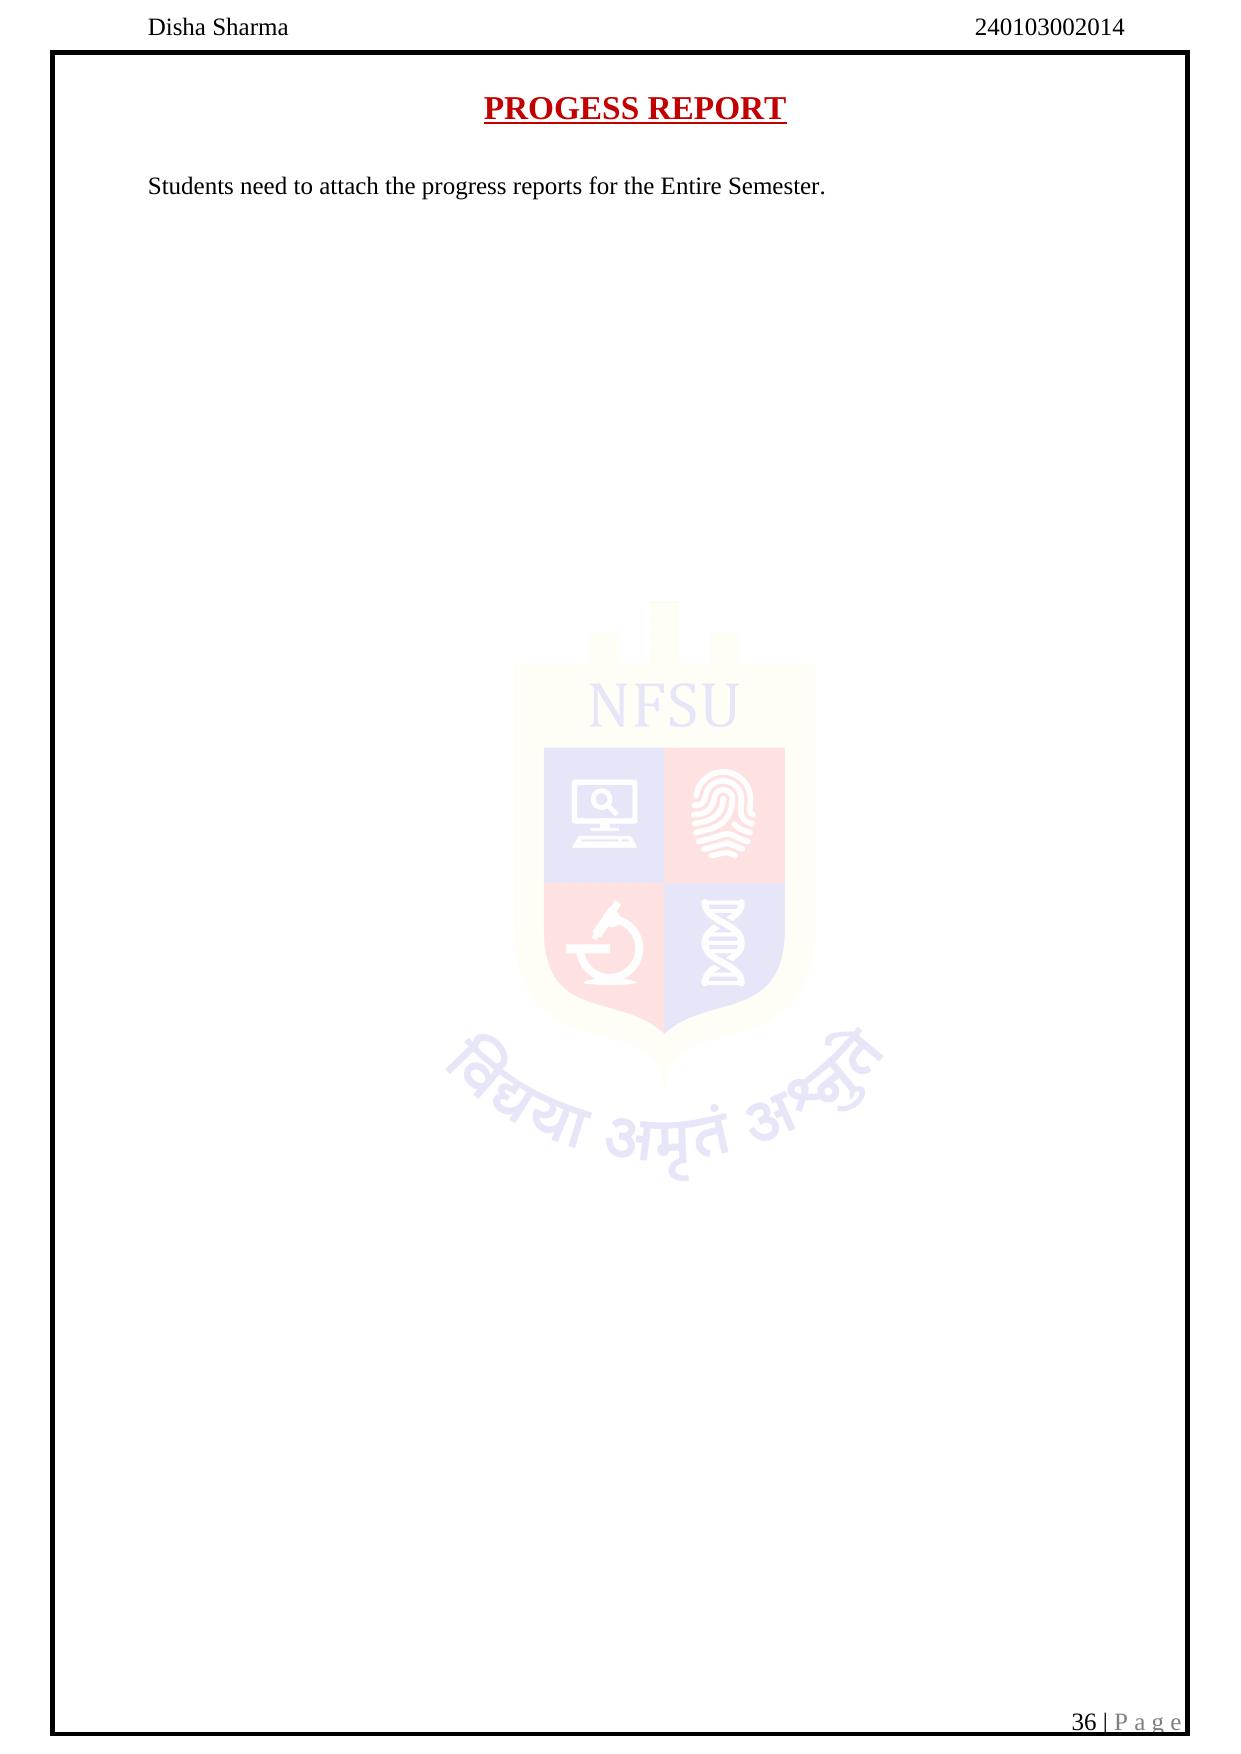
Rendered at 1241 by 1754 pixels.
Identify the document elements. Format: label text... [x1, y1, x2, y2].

text Students need to attach the progress reports for the Entire Semester. [148, 171, 1181, 200]
title PROGESS REPORT [148, 89, 1122, 127]
